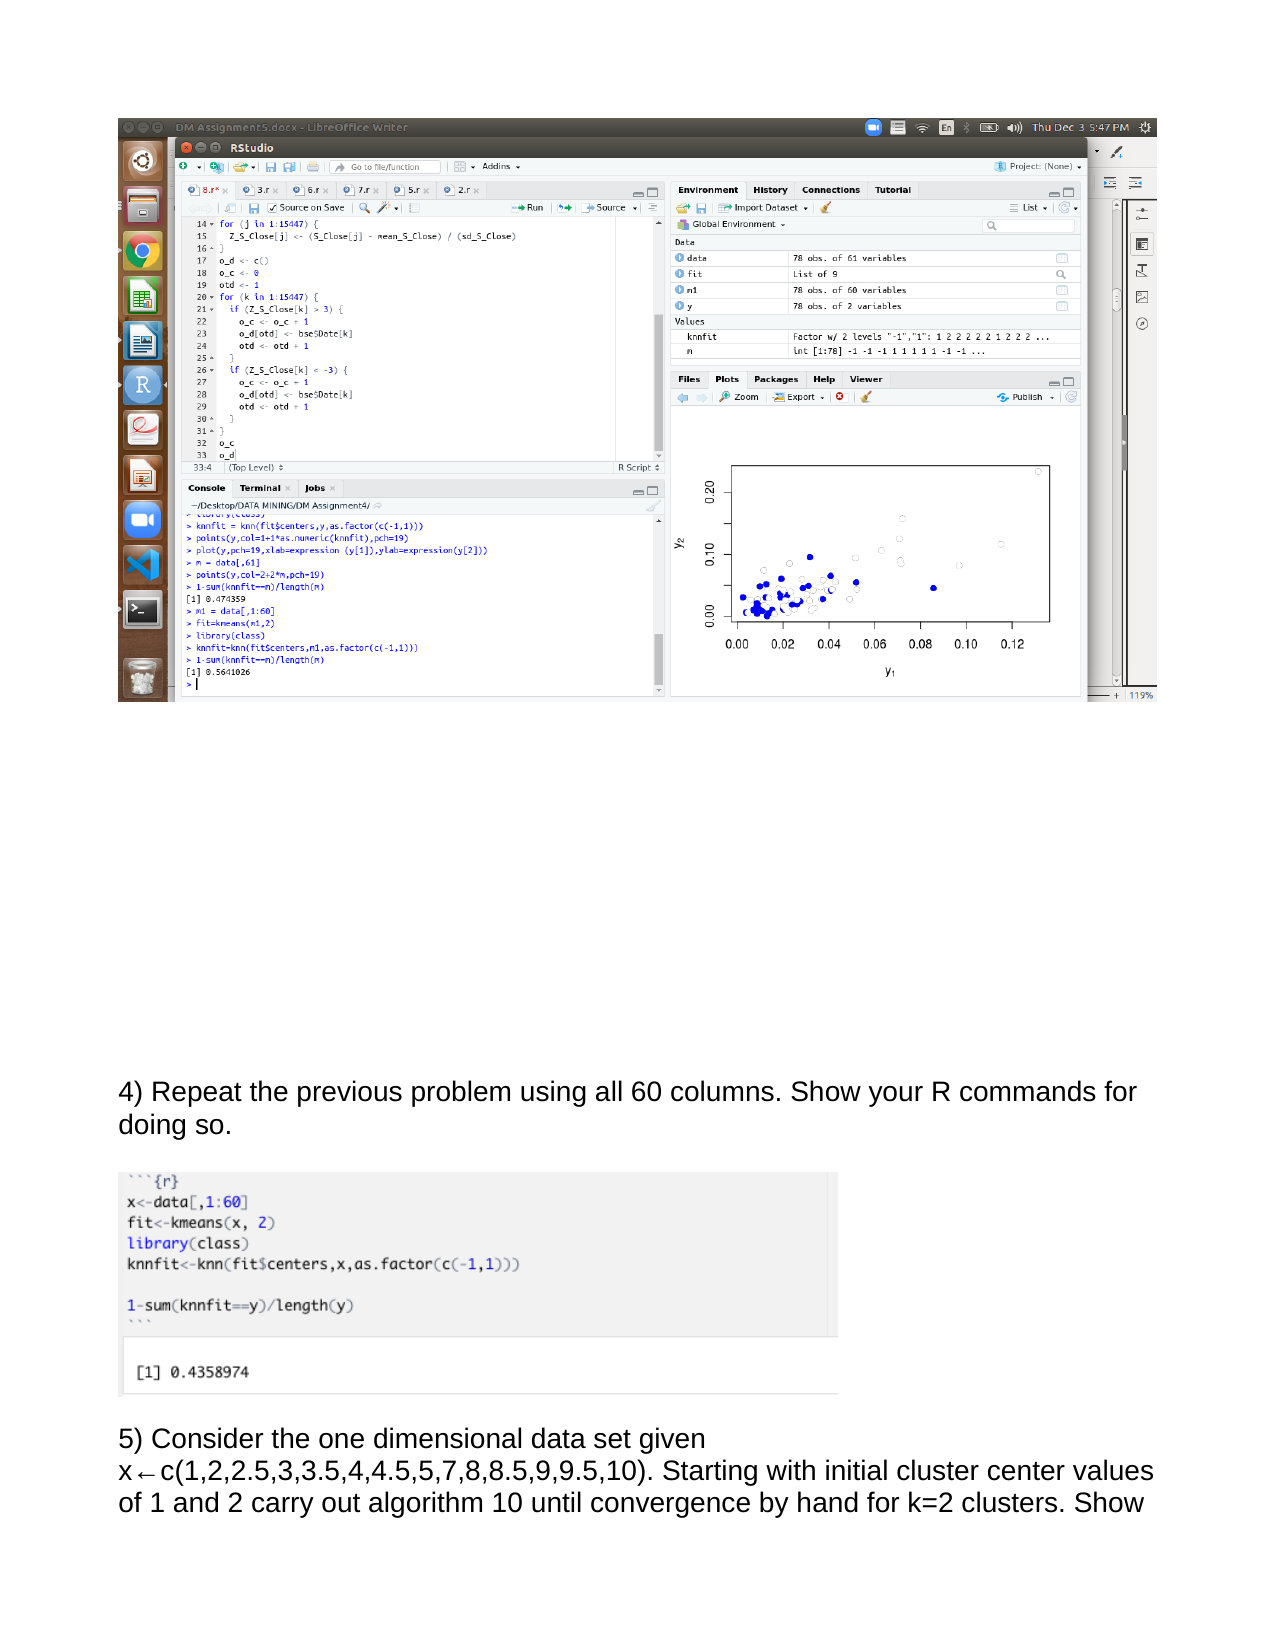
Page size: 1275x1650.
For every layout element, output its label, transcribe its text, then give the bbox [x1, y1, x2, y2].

text 5) Consider the one dimensional data set given x←c(1,2,2.5,3,3.5,4,4.5,5,7,8,8.5,9,9.5,10). Starting with initial cluster center values of 1 and 2 carry out algorithm 10 until convergence by hand for k=2 clusters. Show [118, 1422, 1157, 1519]
picture [118, 1172, 839, 1397]
picture [118, 118, 1157, 702]
text 4) Repeat the previous problem using all 60 columns. Show your R commands for doing so. [118, 1043, 1157, 1397]
